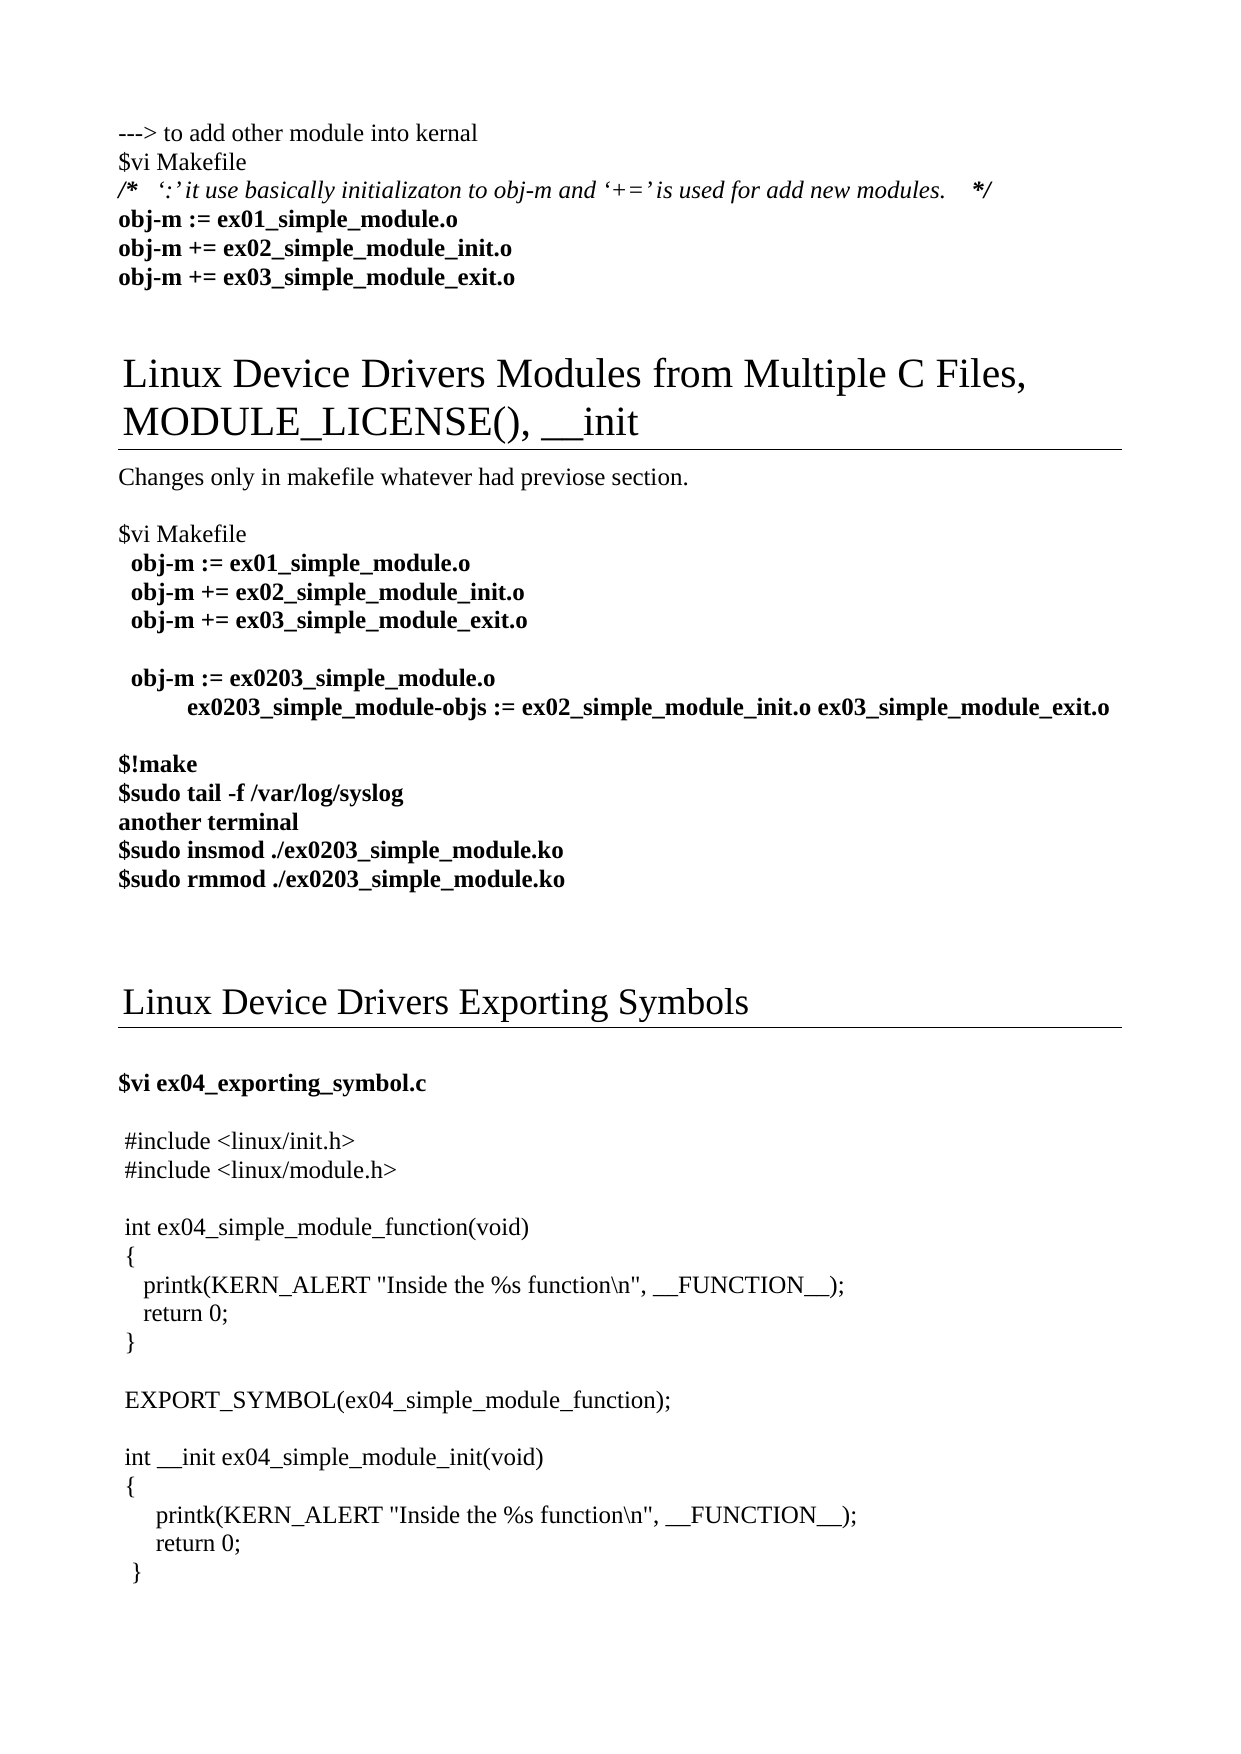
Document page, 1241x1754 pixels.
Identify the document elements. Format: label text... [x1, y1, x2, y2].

text #include <linux/init.h> [118, 1126, 1122, 1155]
text obj-m := ex0203_simple_module.o [118, 663, 1122, 692]
text $vi ex04_exporting_symbol.c [118, 1068, 1122, 1097]
text obj-m += ex03_simple_module_exit.o [118, 262, 1122, 291]
text ---> to add other module into kernal [118, 118, 1122, 147]
text obj-m := ex01_simple_module.o [118, 548, 1122, 577]
text { [118, 1241, 1122, 1270]
text printk(KERN_ALERT "Inside the %s function\n", __FUNCTION__); [118, 1270, 1122, 1298]
text obj-m := ex01_simple_module.o [118, 204, 1122, 233]
text another terminal [118, 807, 1122, 835]
text $vi Makefile [118, 147, 1122, 176]
text EXPORT_SYMBOL(ex04_simple_module_function); [118, 1385, 1122, 1413]
text $sudo insmod ./ex0203_simple_module.ko [118, 835, 1122, 864]
text ex0203_simple_module-objs := ex02_simple_module_init.o ex03_simple_module_exit.o [118, 692, 1122, 720]
text Changes only in makefile whatever had previose section. [118, 462, 1122, 490]
text } [118, 1557, 1122, 1586]
text obj-m += ex02_simple_module_init.o [118, 577, 1122, 605]
text return 0; [118, 1298, 1122, 1327]
subtitle Linux Device Drivers Modules from Multiple C Files, MODULE_LICENSE(), __init [118, 344, 1122, 449]
text /* ‘:’ it use basically initializaton to obj-m and ‘+=’ is used for add new modules. */ [118, 176, 1122, 204]
text obj-m += ex03_simple_module_exit.o [118, 605, 1122, 634]
text #include <linux/module.h> [118, 1155, 1122, 1183]
text } [118, 1327, 1122, 1356]
text $sudo tail -f /var/log/syslog [118, 778, 1122, 807]
subtitle Linux Device Drivers Exporting Symbols [118, 975, 1122, 1027]
text int __init ex04_simple_module_init(void) [118, 1442, 1122, 1471]
text obj-m += ex02_simple_module_init.o [118, 233, 1122, 262]
text printk(KERN_ALERT "Inside the %s function\n", __FUNCTION__); [118, 1500, 1122, 1528]
text { [118, 1471, 1122, 1500]
text $sudo rmmod ./ex0203_simple_module.ko [118, 864, 1122, 893]
text int ex04_simple_module_function(void) [118, 1212, 1122, 1241]
text return 0; [118, 1528, 1122, 1557]
text $vi Makefile [118, 519, 1122, 548]
text $!make [118, 749, 1122, 778]
